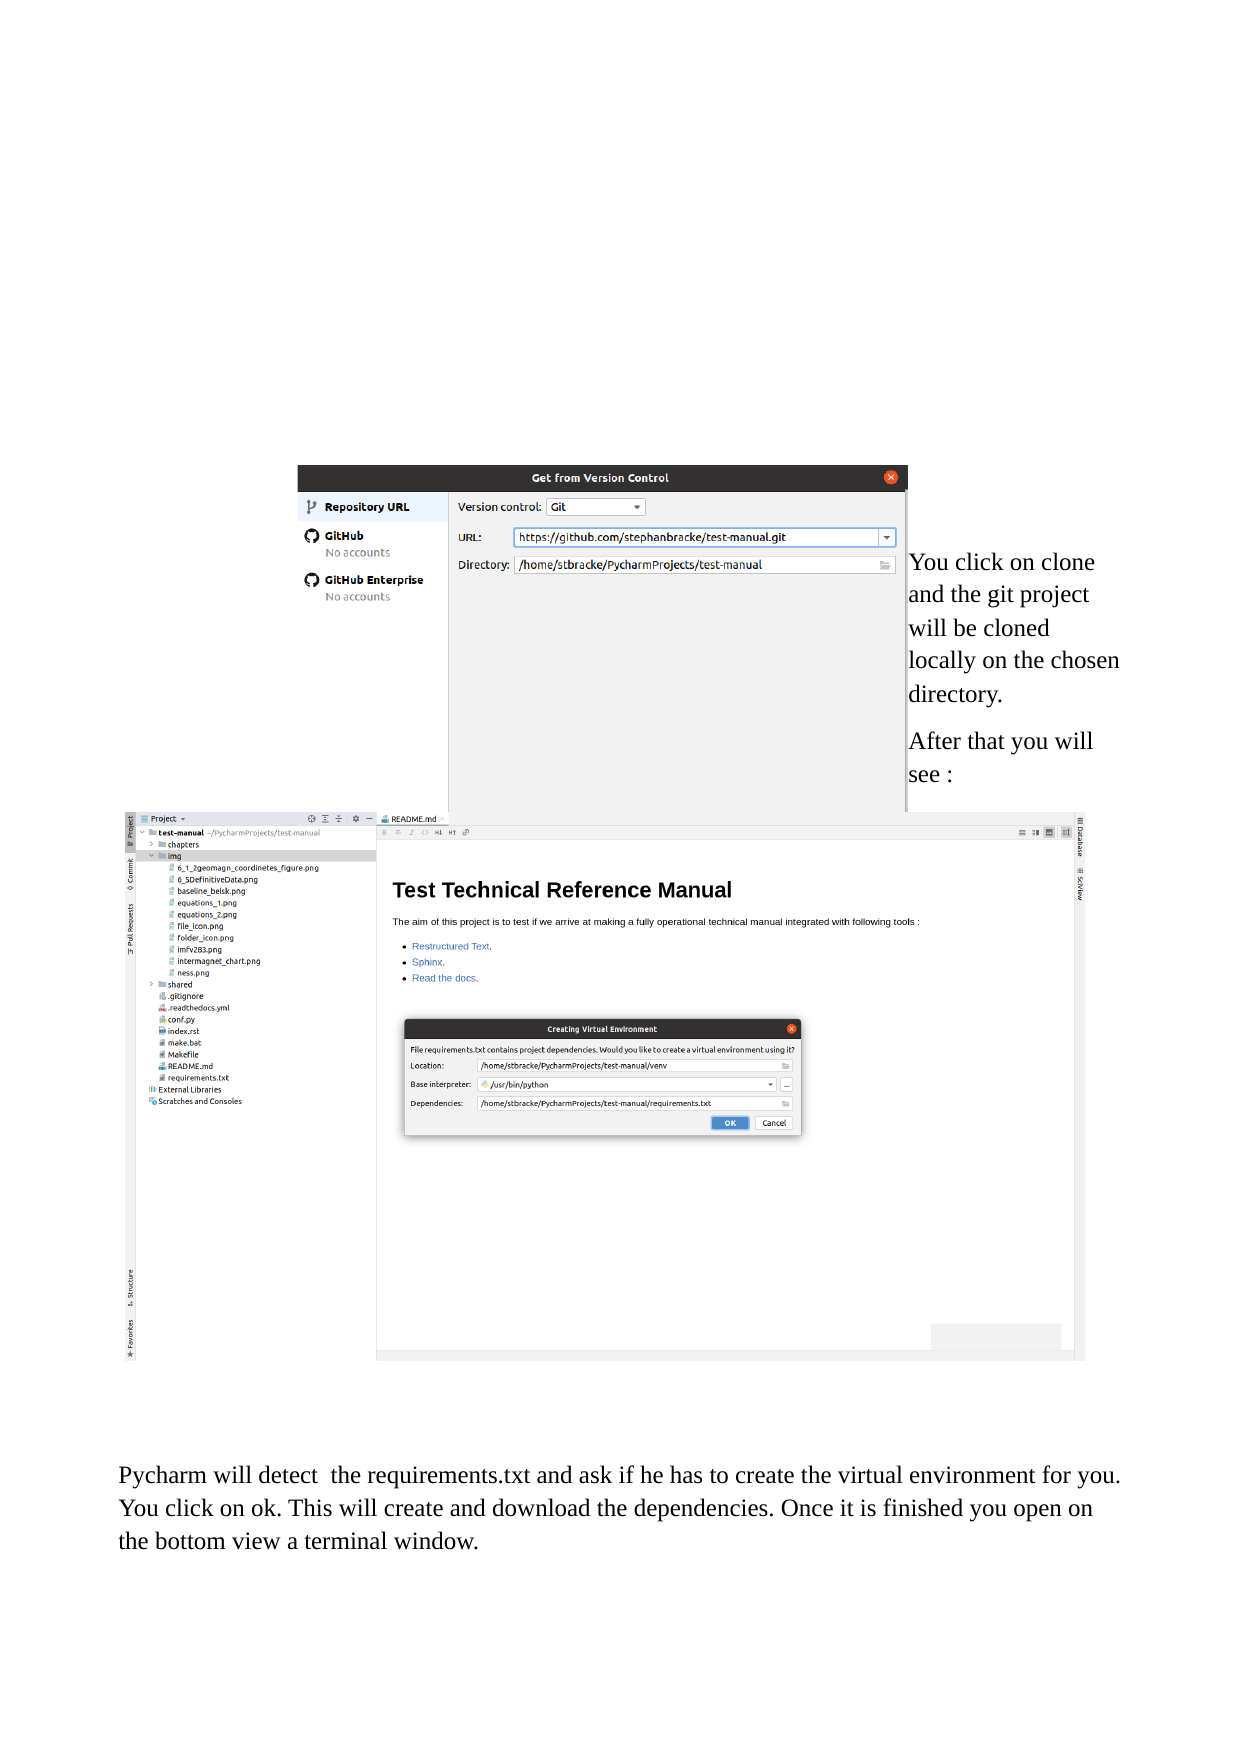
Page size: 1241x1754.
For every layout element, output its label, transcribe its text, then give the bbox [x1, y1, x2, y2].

text After that you will see : [908, 726, 1122, 788]
text You click on clone and the git project will be cloned locally on the chosen directory. [908, 547, 1122, 707]
picture [125, 465, 1086, 1361]
text [118, 726, 297, 788]
text [118, 547, 297, 707]
text Pycharm will detect the requirements.txt and ask if he has to create the virtual environment for you. You click on ok. This will create and download the dependencies. Once it is finished you open on the bottom view a terminal window. [118, 1460, 1122, 1555]
